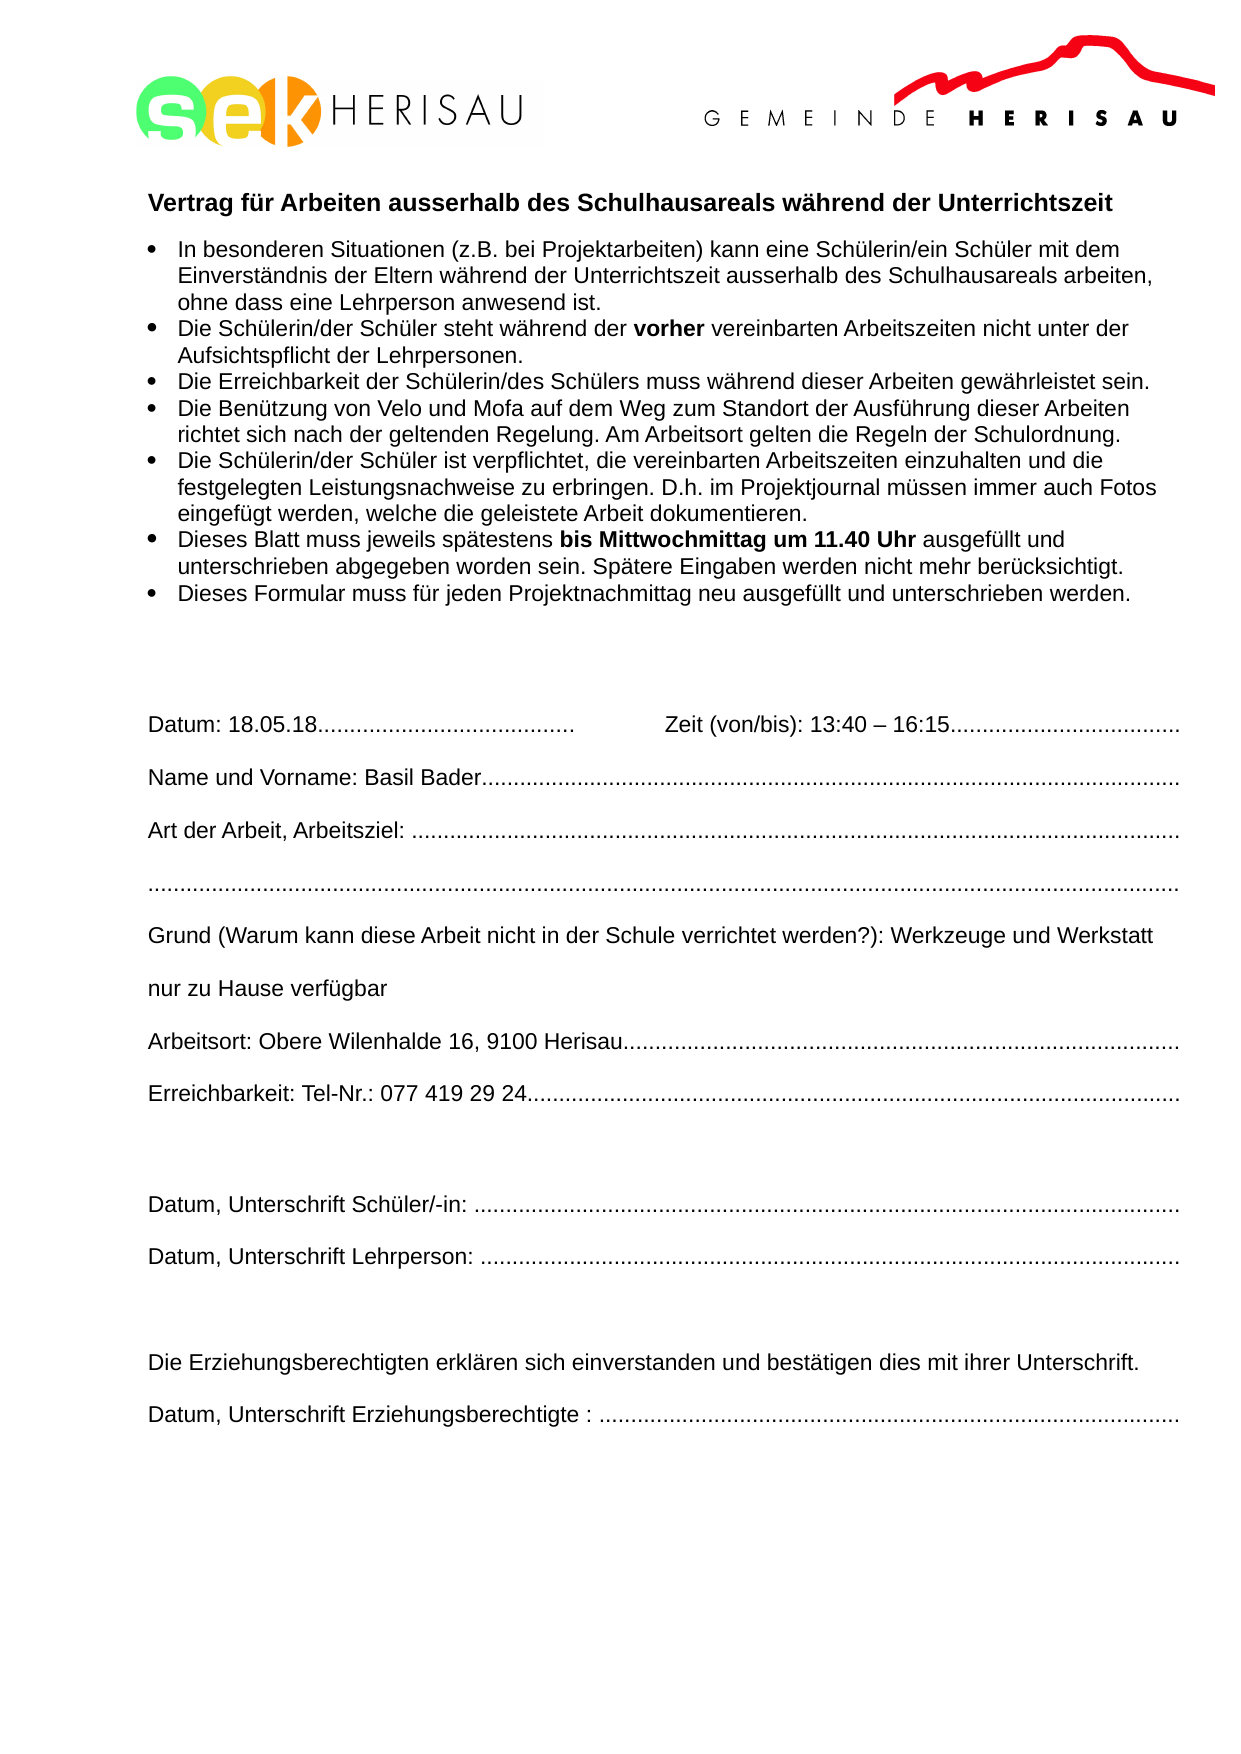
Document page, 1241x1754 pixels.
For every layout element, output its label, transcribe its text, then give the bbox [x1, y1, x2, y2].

list Die Schülerin/der Schüler steht während der vorher vereinbarten Arbeitszeiten nicht unter der Aufsichtspflicht der Lehrpersonen. [148, 315, 1177, 368]
picture [136, 73, 550, 148]
text Arbeitsort: Obere Wilenhalde 16, 9100 Herisau [148, 1028, 1177, 1054]
list In besonderen Situationen (z.B. bei Projektarbeiten) kann eine Schülerin/ein Schüler mit dem Einverständnis der Eltern während der Unterrichtszeit ausserhalb des Schulhausareals arbeiten, ohne dass eine Lehrperson anwesend ist. [148, 236, 1177, 315]
text Die Erziehungsberechtigten erklären sich einverstanden und bestätigen dies mit ihrer Unterschrift. [148, 1349, 1177, 1375]
list Dieses Formular muss für jeden Projektnachmittag neu ausgefüllt und unterschrieben werden. [148, 580, 1177, 606]
text Vertrag für Arbeiten ausserhalb des Schulhausareals während der Unterrichtszeit [148, 188, 1177, 217]
list Dieses Blatt muss jeweils spätestens bis Mittwochmittag um 11.40 Uhr ausgefüllt und unterschrieben abgegeben worden sein. Spätere Eingaben werden nicht mehr berücksichtigt. [148, 526, 1177, 580]
text Grund (Warum kann diese Arbeit nicht in der Schule verrichtet werden?): Werkzeuge und Werkstatt nur zu Hause verfügbar [148, 922, 1177, 1001]
text Erreichbarkeit: Tel-Nr.: 077 419 29 24 [148, 1080, 1177, 1107]
text Datum, Unterschrift Lehrperson: [148, 1243, 1177, 1270]
picture [704, 35, 1215, 127]
text Art der Arbeit, Arbeitsziel: [148, 817, 1177, 843]
text Datum: 18.05.18 Zeit (von/bis): 13:40 – 16:15 [148, 711, 1177, 738]
text Name und Vorname: Basil Bader [148, 764, 1177, 791]
list Die Erreichbarkeit der Schülerin/des Schülers muss während dieser Arbeiten gewährleistet sein. [148, 368, 1177, 395]
list Die Benützung von Velo und Mofa auf dem Weg zum Standort der Ausführung dieser Arbeiten richtet sich nach der geltenden Regelung. Am Arbeitsort gelten die Regeln der Schulordnung. [148, 395, 1177, 447]
list Die Schülerin/der Schüler ist verpflichtet, die vereinbarten Arbeitszeiten einzuhalten und die festgelegten Leistungsnachweise zu erbringen. D.h. im Projektjournal müssen immer auch Fotos eingefügt werden, welche die geleistete Arbeit dokumentieren. [148, 447, 1177, 526]
text Datum, Unterschrift Schüler/-in: [148, 1191, 1177, 1217]
text Datum, Unterschrift Erziehungsberechtigte : [148, 1401, 1177, 1428]
